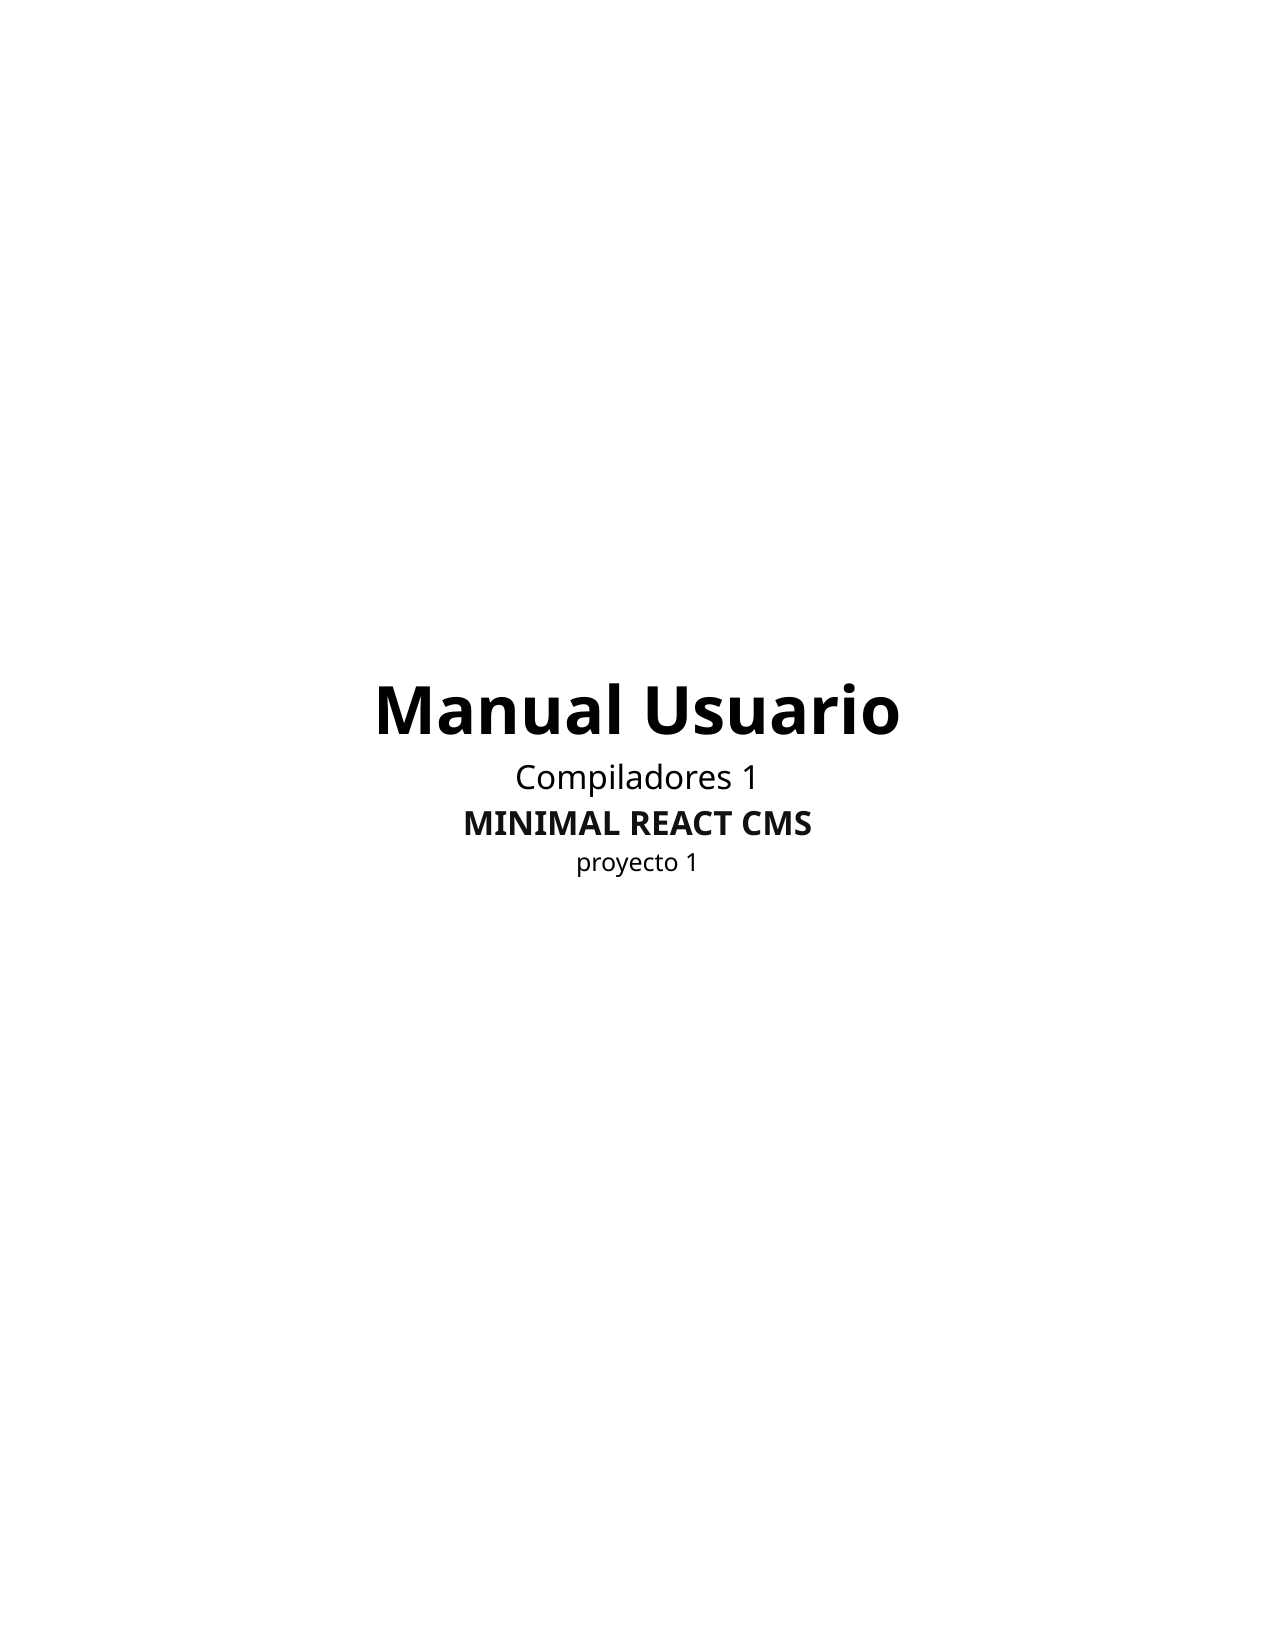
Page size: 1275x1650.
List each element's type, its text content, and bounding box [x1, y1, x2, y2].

text Compiladores 1 [118, 754, 1157, 799]
text MINIMAL REACT CMS [118, 799, 1157, 845]
text Manual Usuario [118, 663, 1157, 754]
text proyecto 1 [118, 845, 1157, 879]
